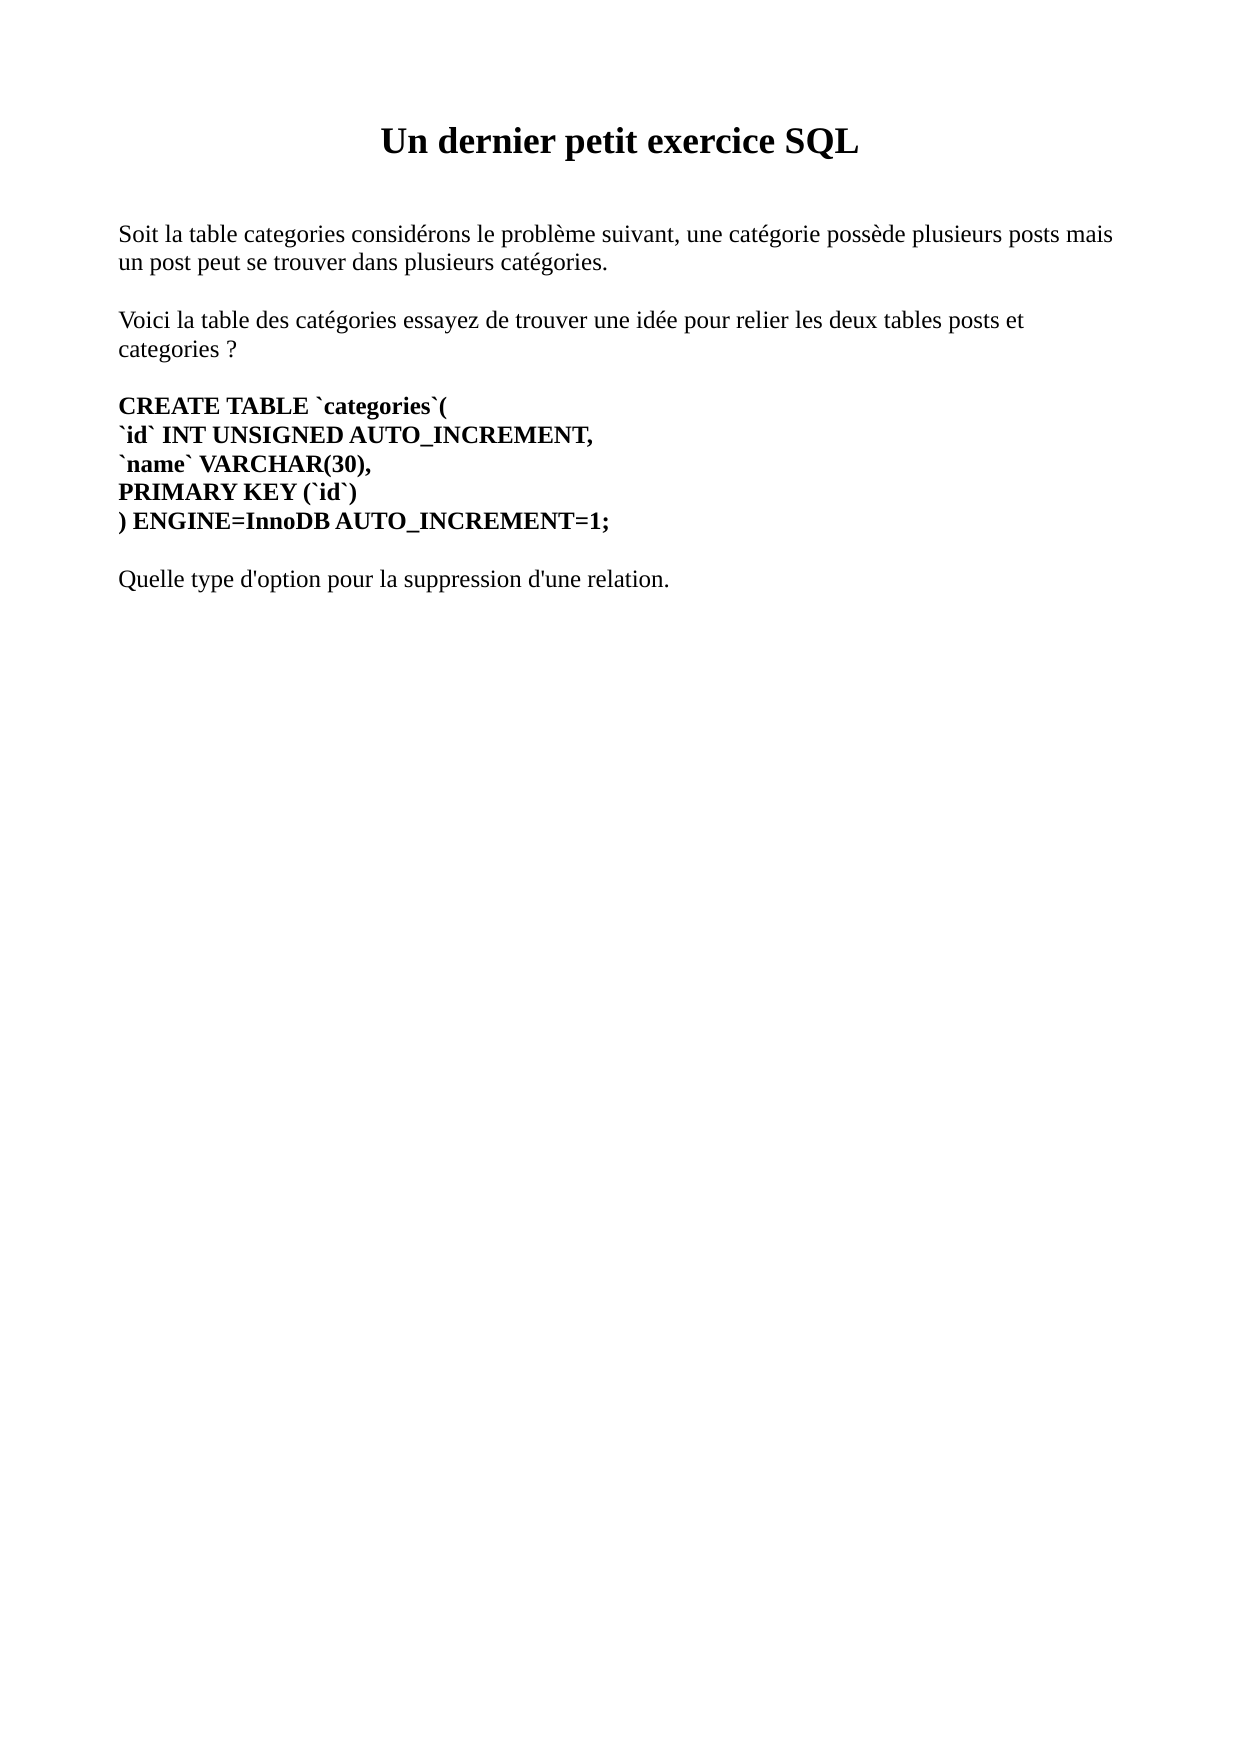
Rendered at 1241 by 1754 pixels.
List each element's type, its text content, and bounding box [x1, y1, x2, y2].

text CREATE TABLE `categories`( [118, 391, 1122, 420]
text Quelle type d'option pour la suppression d'une relation. [118, 564, 1122, 592]
text Voici la table des catégories essayez de trouver une idée pour relier les deux tables posts et categories ? [118, 305, 1122, 362]
text Soit la table categories considérons le problème suivant, une catégorie possède plusieurs posts mais un post peut se trouver dans plusieurs catégories. [118, 219, 1122, 276]
text `id` INT UNSIGNED AUTO_INCREMENT, [118, 420, 1122, 449]
text ) ENGINE=InnoDB AUTO_INCREMENT=1; [118, 506, 1122, 535]
text Un dernier petit exercice SQL [118, 118, 1122, 161]
text PRIMARY KEY (`id`) [118, 477, 1122, 506]
text `name` VARCHAR(30), [118, 449, 1122, 477]
